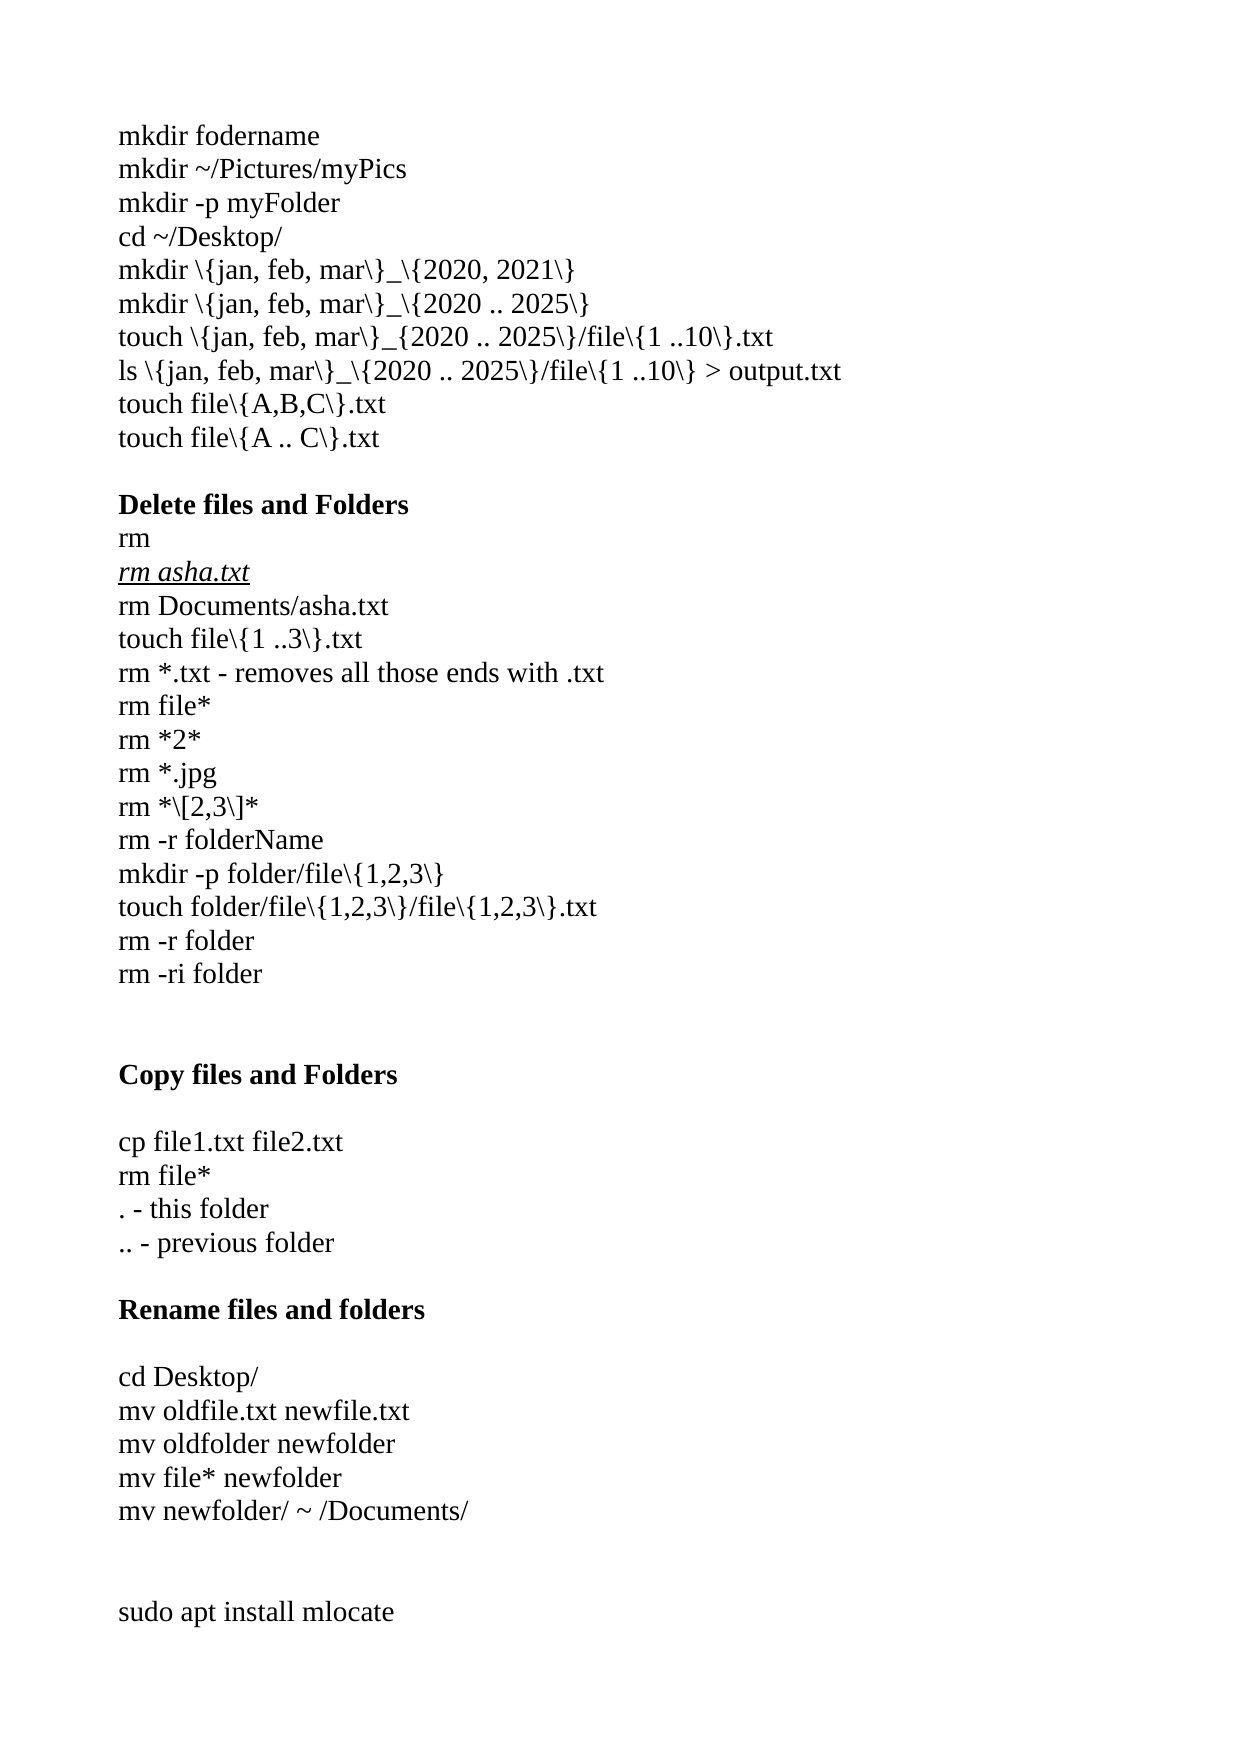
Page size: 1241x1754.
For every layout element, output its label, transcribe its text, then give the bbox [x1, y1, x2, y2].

text touch folder/file\{1,2,3\}/file\{1,2,3\}.txt [118, 889, 1122, 923]
text rm -r folderName [118, 822, 1122, 856]
text mv newfolder/ ~ /Documents/ [118, 1493, 1122, 1527]
text touch file\{A,B,C\}.txt [118, 386, 1122, 420]
text Rename files and folders [118, 1292, 1122, 1326]
text mkdir ~/Pictures/myPics [118, 152, 1122, 185]
text mv oldfile.txt newfile.txt [118, 1393, 1122, 1426]
text rm -r folder [118, 923, 1122, 957]
text rm -ri folder [118, 957, 1122, 990]
text rm Documents/asha.txt [118, 588, 1122, 621]
text sudo apt install mlocate [118, 1594, 1122, 1627]
text rm file* [118, 1158, 1122, 1191]
text touch \{jan, feb, mar\}_{2020 .. 2025\}/file\{1 ..10\}.txt [118, 319, 1122, 353]
text touch file\{A .. C\}.txt [118, 420, 1122, 453]
text . - this folder [118, 1191, 1122, 1225]
text ls \{jan, feb, mar\}_\{2020 .. 2025\}/file\{1 ..10\} > output.txt [118, 353, 1122, 386]
text rm *.txt - removes all those ends with .txt [118, 655, 1122, 688]
text rm [118, 521, 1122, 554]
text mkdir \{jan, feb, mar\}_\{2020, 2021\} [118, 252, 1122, 286]
text cd Desktop/ [118, 1359, 1122, 1393]
text rm asha.txt [118, 554, 1122, 588]
text Delete files and Folders [118, 487, 1122, 521]
text mkdir -p myFolder [118, 185, 1122, 219]
text rm *\[2,3\]* [118, 789, 1122, 822]
text cd ~/Desktop/ [118, 219, 1122, 252]
text Copy files and Folders [118, 1057, 1122, 1091]
text touch file\{1 ..3\}.txt [118, 621, 1122, 655]
text mv oldfolder newfolder [118, 1426, 1122, 1460]
text cp file1.txt file2.txt [118, 1124, 1122, 1158]
text rm file* [118, 688, 1122, 722]
text .. - previous folder [118, 1225, 1122, 1258]
text mkdir \{jan, feb, mar\}_\{2020 .. 2025\} [118, 286, 1122, 319]
text mkdir fodername [118, 118, 1122, 152]
text rm *.jpg [118, 755, 1122, 789]
text rm *2* [118, 722, 1122, 755]
text mkdir -p folder/file\{1,2,3\} [118, 856, 1122, 889]
text mv file* newfolder [118, 1460, 1122, 1493]
